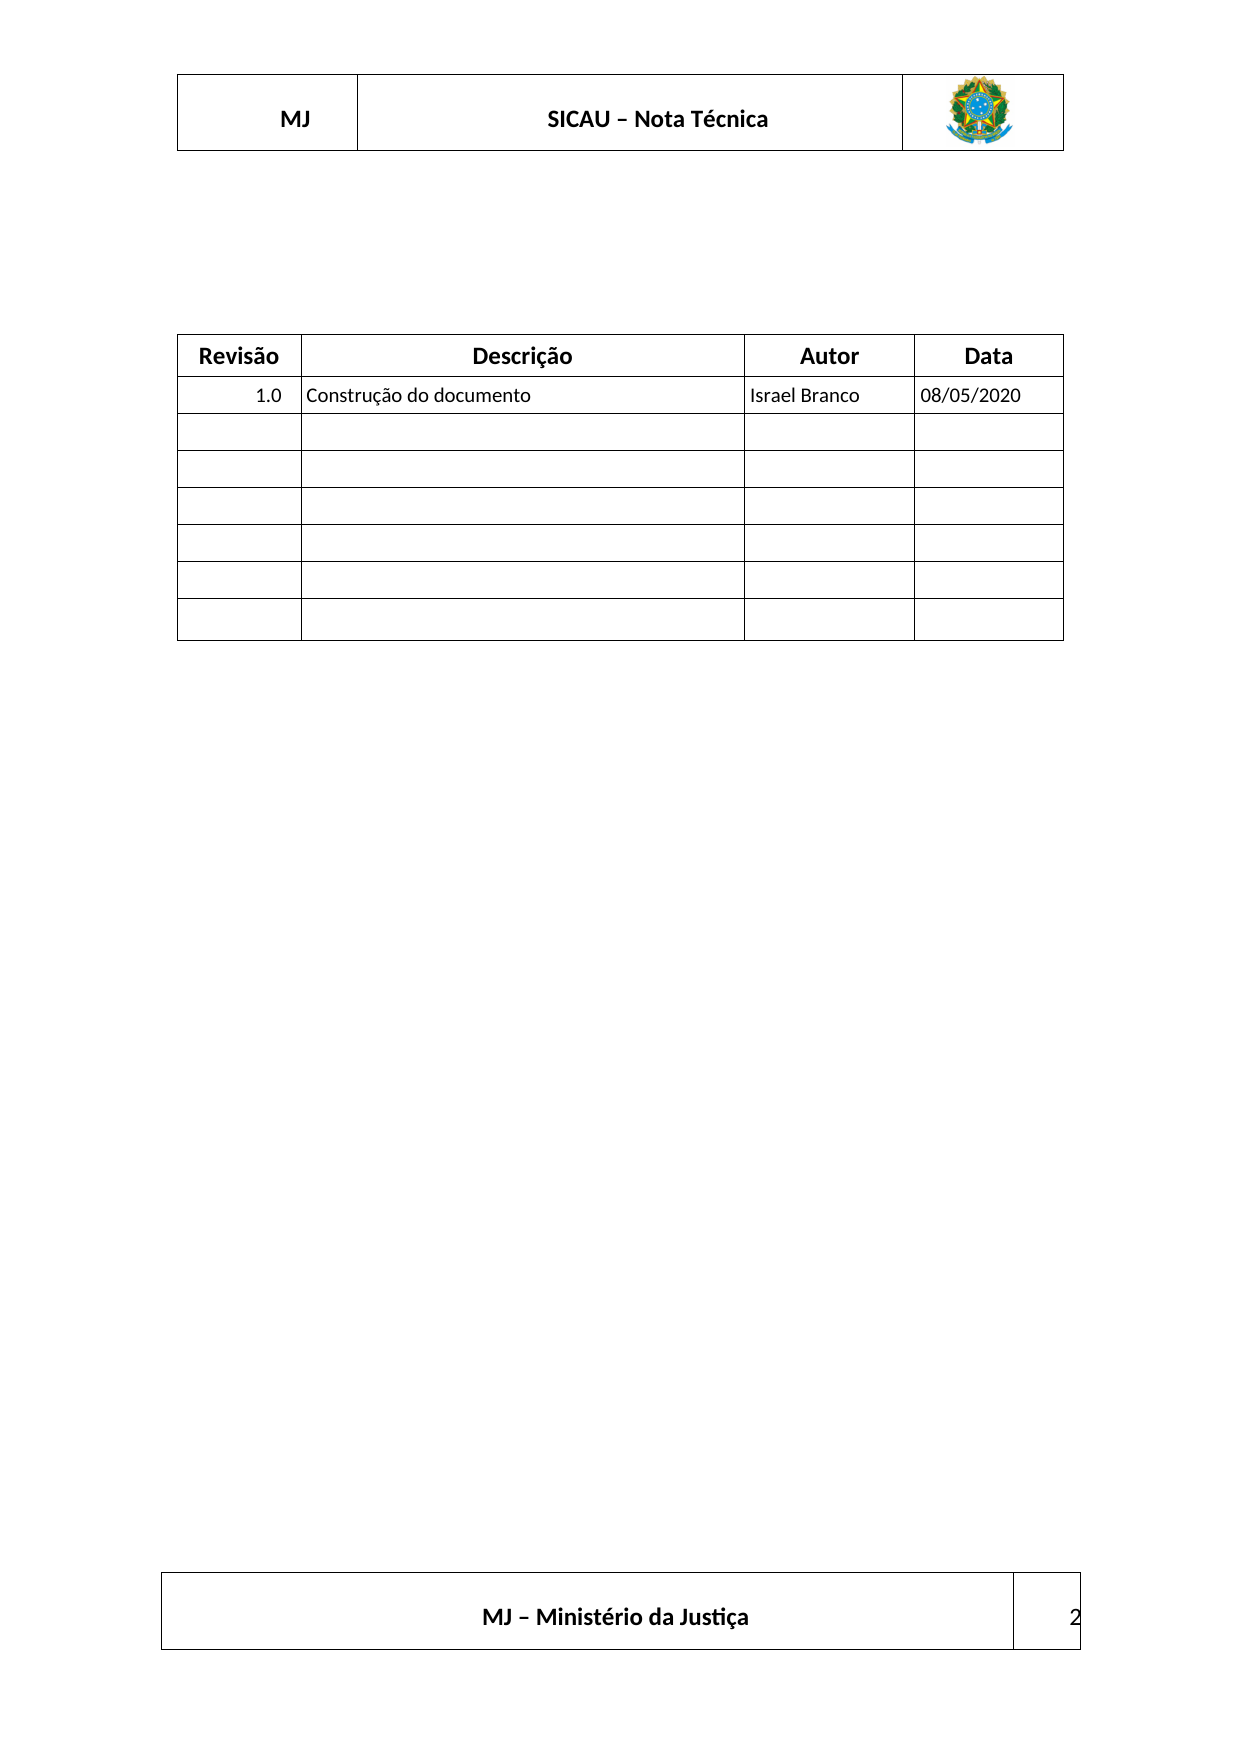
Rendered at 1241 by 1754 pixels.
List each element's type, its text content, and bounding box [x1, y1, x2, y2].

table_cell Construção do documento [302, 377, 744, 413]
table_cell [915, 451, 1063, 487]
table_cell [745, 599, 914, 640]
table_cell [915, 488, 1063, 524]
table_cell [745, 562, 914, 598]
table_cell [178, 451, 301, 487]
table_cell 08/05/2020 [915, 377, 1063, 413]
table_cell [745, 525, 914, 561]
table_cell 1.0 [178, 377, 301, 413]
table_header Descrição [302, 335, 744, 376]
table_cell [178, 599, 301, 640]
table_cell [915, 414, 1063, 450]
table_cell [745, 414, 914, 450]
table_cell [302, 488, 744, 524]
table_cell [745, 488, 914, 524]
table_cell [915, 525, 1063, 561]
table_cell [915, 562, 1063, 598]
table_cell [178, 562, 301, 598]
table_cell [302, 599, 744, 640]
table_cell [302, 451, 744, 487]
table_cell Israel Branco [745, 377, 914, 413]
table_header Autor [745, 335, 914, 376]
table_cell [915, 599, 1063, 640]
table_cell [178, 525, 301, 561]
table_cell [302, 525, 744, 561]
picture [944, 75, 1020, 149]
table_cell [745, 451, 914, 487]
table_header Revisão [178, 335, 301, 376]
table_cell [302, 562, 744, 598]
table_cell [302, 414, 744, 450]
table_header Data [915, 335, 1063, 376]
table_cell [178, 488, 301, 524]
table_cell [178, 414, 301, 450]
